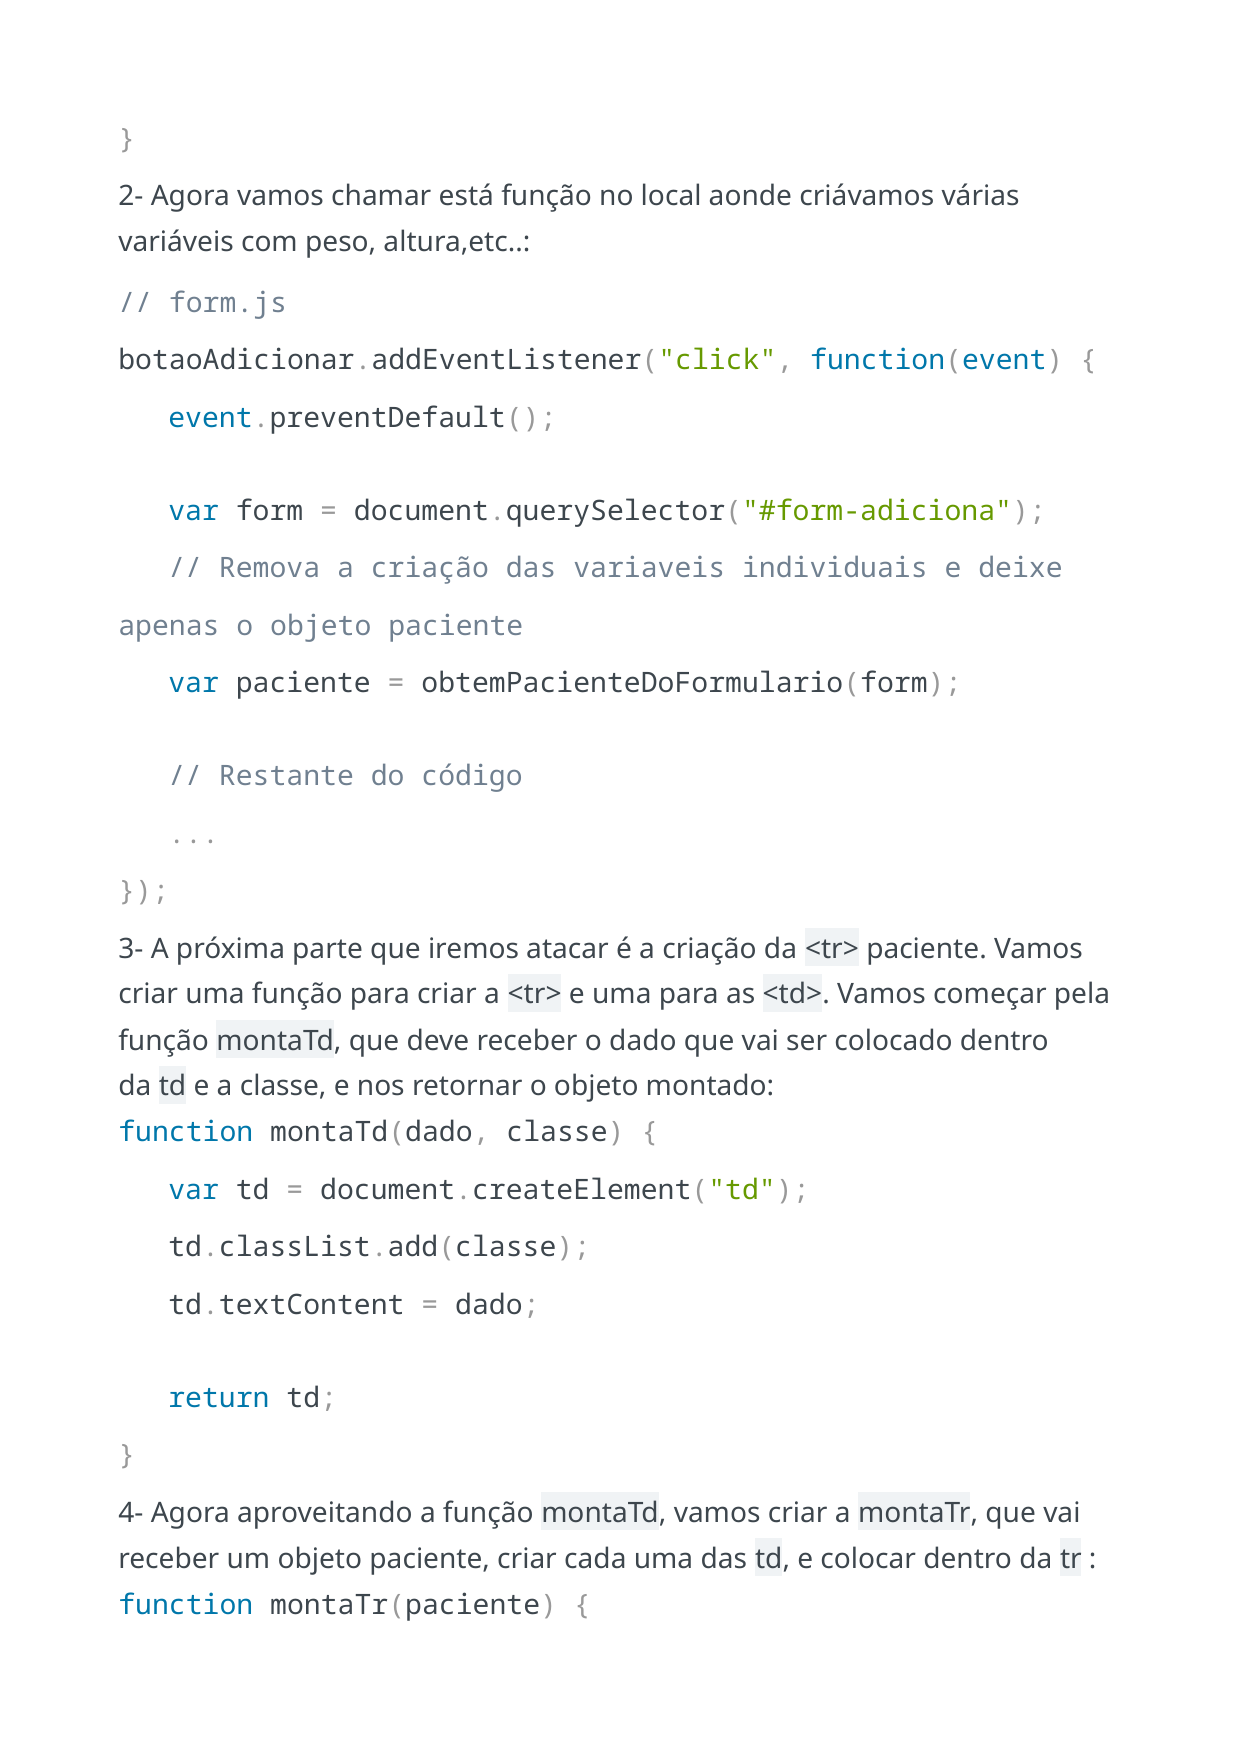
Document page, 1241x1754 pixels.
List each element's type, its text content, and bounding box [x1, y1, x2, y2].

text } [118, 118, 1122, 156]
text function montaTd(dado, classe) { [118, 1112, 1122, 1150]
text ... [118, 813, 1122, 851]
text 4- Agora aproveitando a função montaTd, vamos criar a montaTr, que vai receber um objeto paciente, criar cada uma das td, e colocar dentro da tr : [118, 1492, 1122, 1576]
text function montaTr(paciente) { [118, 1584, 1122, 1622]
text var form = document.querySelector("#form-adiciona"); [118, 490, 1122, 528]
text } [118, 1434, 1122, 1473]
text td.classList.add(classe); [118, 1227, 1122, 1265]
text td.textContent = dado; [118, 1284, 1122, 1322]
text var td = document.createElement("td"); [118, 1169, 1122, 1207]
text 2- Agora vamos chamar está função no local aonde criávamos várias variáveis com peso, altura,etc..: [118, 176, 1122, 260]
text botaoAdicionar.addEventListener("click", function(event) { [118, 339, 1122, 378]
text }); [118, 870, 1122, 909]
text // form.js [118, 282, 1122, 320]
text return td; [118, 1377, 1122, 1415]
text var paciente = obtemPacienteDoFormulario(form); [118, 662, 1122, 701]
text 3- A próxima parte que iremos atacar é a criação da <tr> paciente. Vamos criar uma função para criar a <tr> e uma para as <td>. Vamos começar pela função montaTd, que deve receber o dado que vai ser colocado dentro da td e a classe, e nos retornar o objeto montado: [118, 928, 1122, 1104]
text // Restante do código [118, 755, 1122, 794]
text // Remova a criação das variaveis individuais e deixe apenas o objeto paciente [118, 547, 1122, 643]
text event.preventDefault(); [118, 397, 1122, 435]
